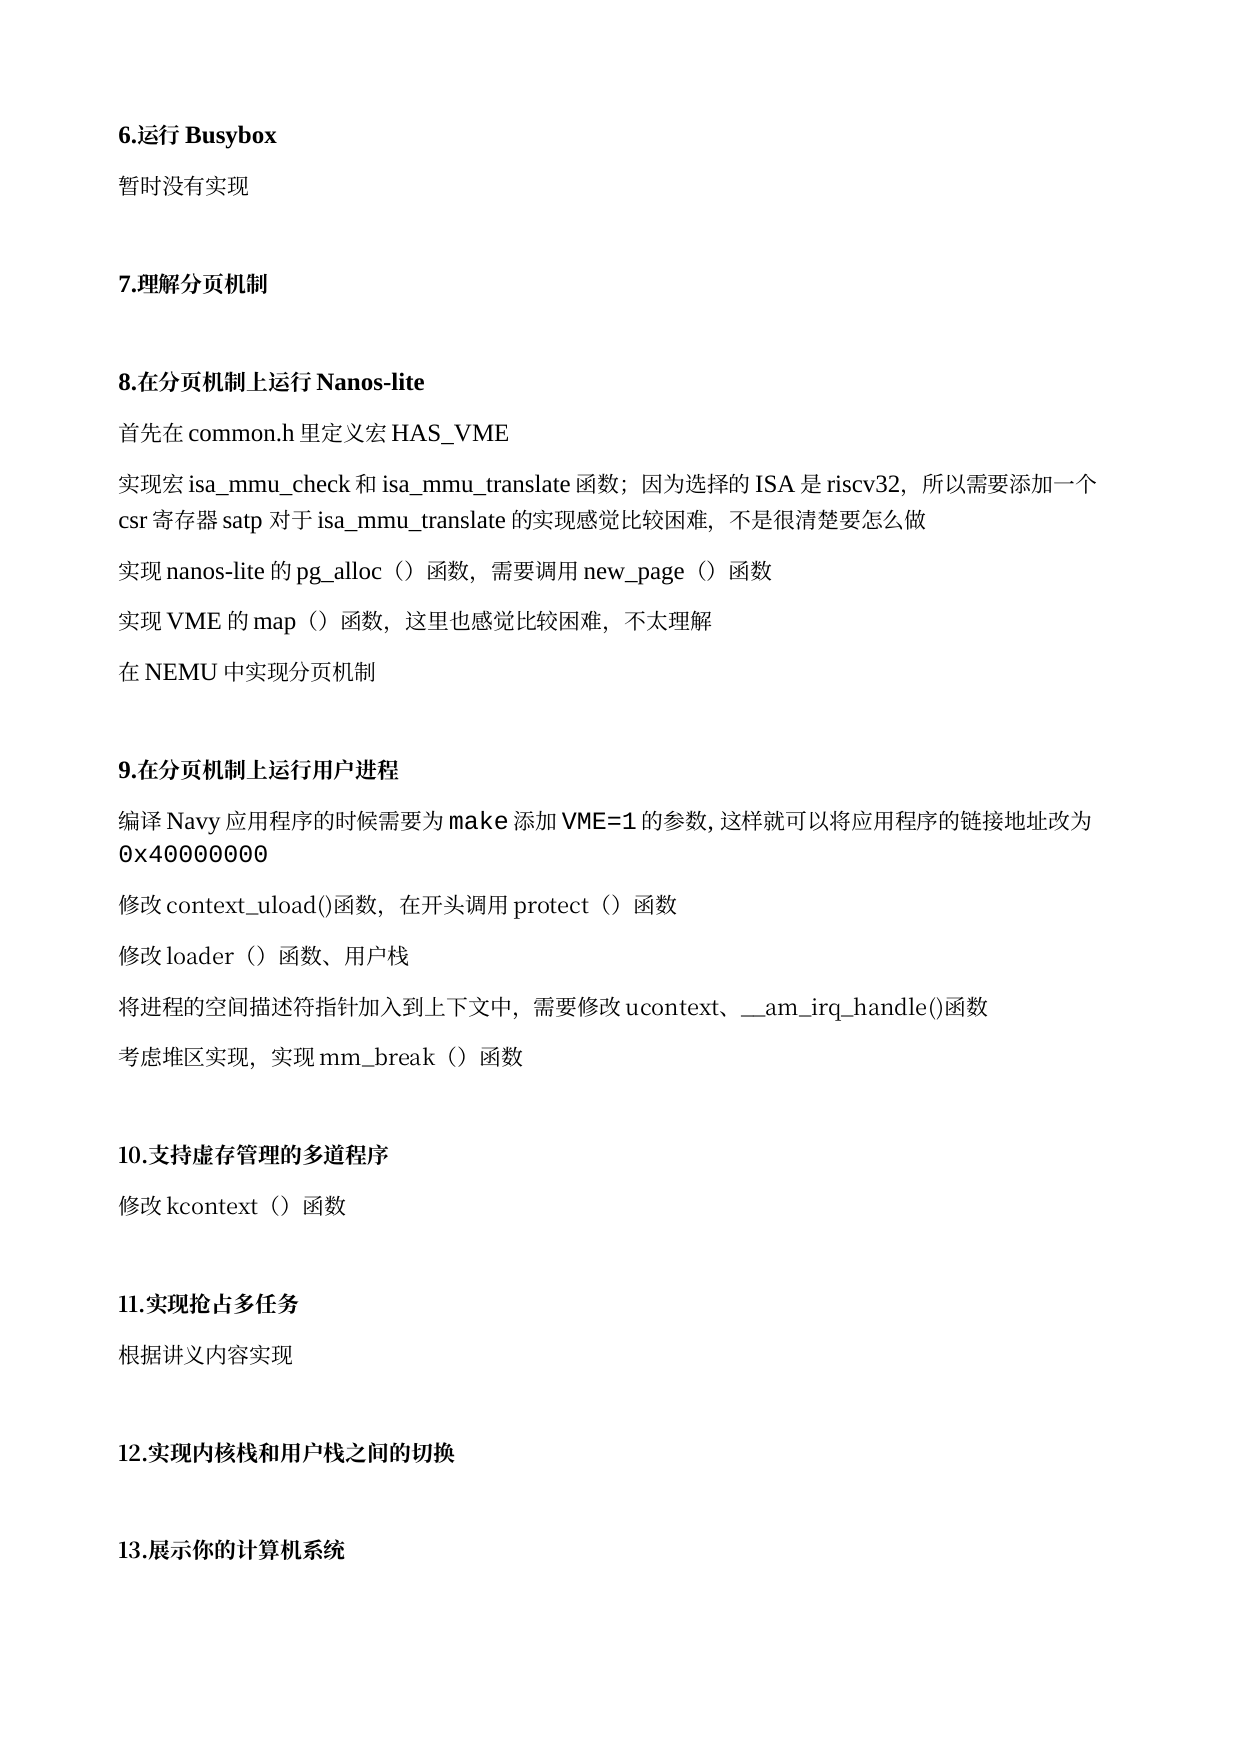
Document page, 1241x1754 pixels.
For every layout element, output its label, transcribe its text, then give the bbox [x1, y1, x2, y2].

text 9.在分页机制上运行用户进程 [118, 754, 1122, 785]
text 修改context_uload()函数，在开头调用protect（）函数 [118, 888, 1122, 920]
text 7.理解分页机制 [118, 267, 1122, 299]
text 编译Navy应用程序的时候需要为make添加VME=1的参数, 这样就可以将应用程序的链接地址改为0x40000000 [118, 804, 1122, 869]
text 10.支持虚存管理的多道程序 [118, 1138, 1122, 1170]
text 8.在分页机制上运行Nanos-lite [118, 366, 1122, 397]
text 实现宏isa_mmu_check和isa_mmu_translate函数；因为选择的ISA是riscv32，所以需要添加一个csr寄存器satp 对于isa_mmu_translate的实现感觉比较困难，不是很清楚要怎么做 [118, 467, 1122, 534]
text 实现VME的map（）函数，这里也感觉比较困难，不太理解 [118, 604, 1122, 636]
text 考虑堆区实现，实现mm_break（）函数 [118, 1041, 1122, 1072]
text 将进程的空间描述符指针加入到上下文中，需要修改ucontext、__am_irq_handle()函数 [118, 990, 1122, 1021]
text 暂时没有实现 [118, 169, 1122, 200]
text 首先在common.h里定义宏HAS_VME [118, 416, 1122, 448]
text 修改loader（）函数、用户栈 [118, 939, 1122, 971]
text 11.实现抢占多任务 [118, 1287, 1122, 1318]
text 12.实现内核栈和用户栈之间的切换 [118, 1436, 1122, 1467]
text 13.展示你的计算机系统 [118, 1534, 1122, 1565]
text 实现nanos-lite的pg_alloc（）函数，需要调用new_page（）函数 [118, 554, 1122, 585]
text 根据讲义内容实现 [118, 1338, 1122, 1369]
text 6.运行Busybox [118, 118, 1122, 149]
text 修改kcontext（）函数 [118, 1189, 1122, 1221]
text 在NEMU中实现分页机制 [118, 655, 1122, 687]
